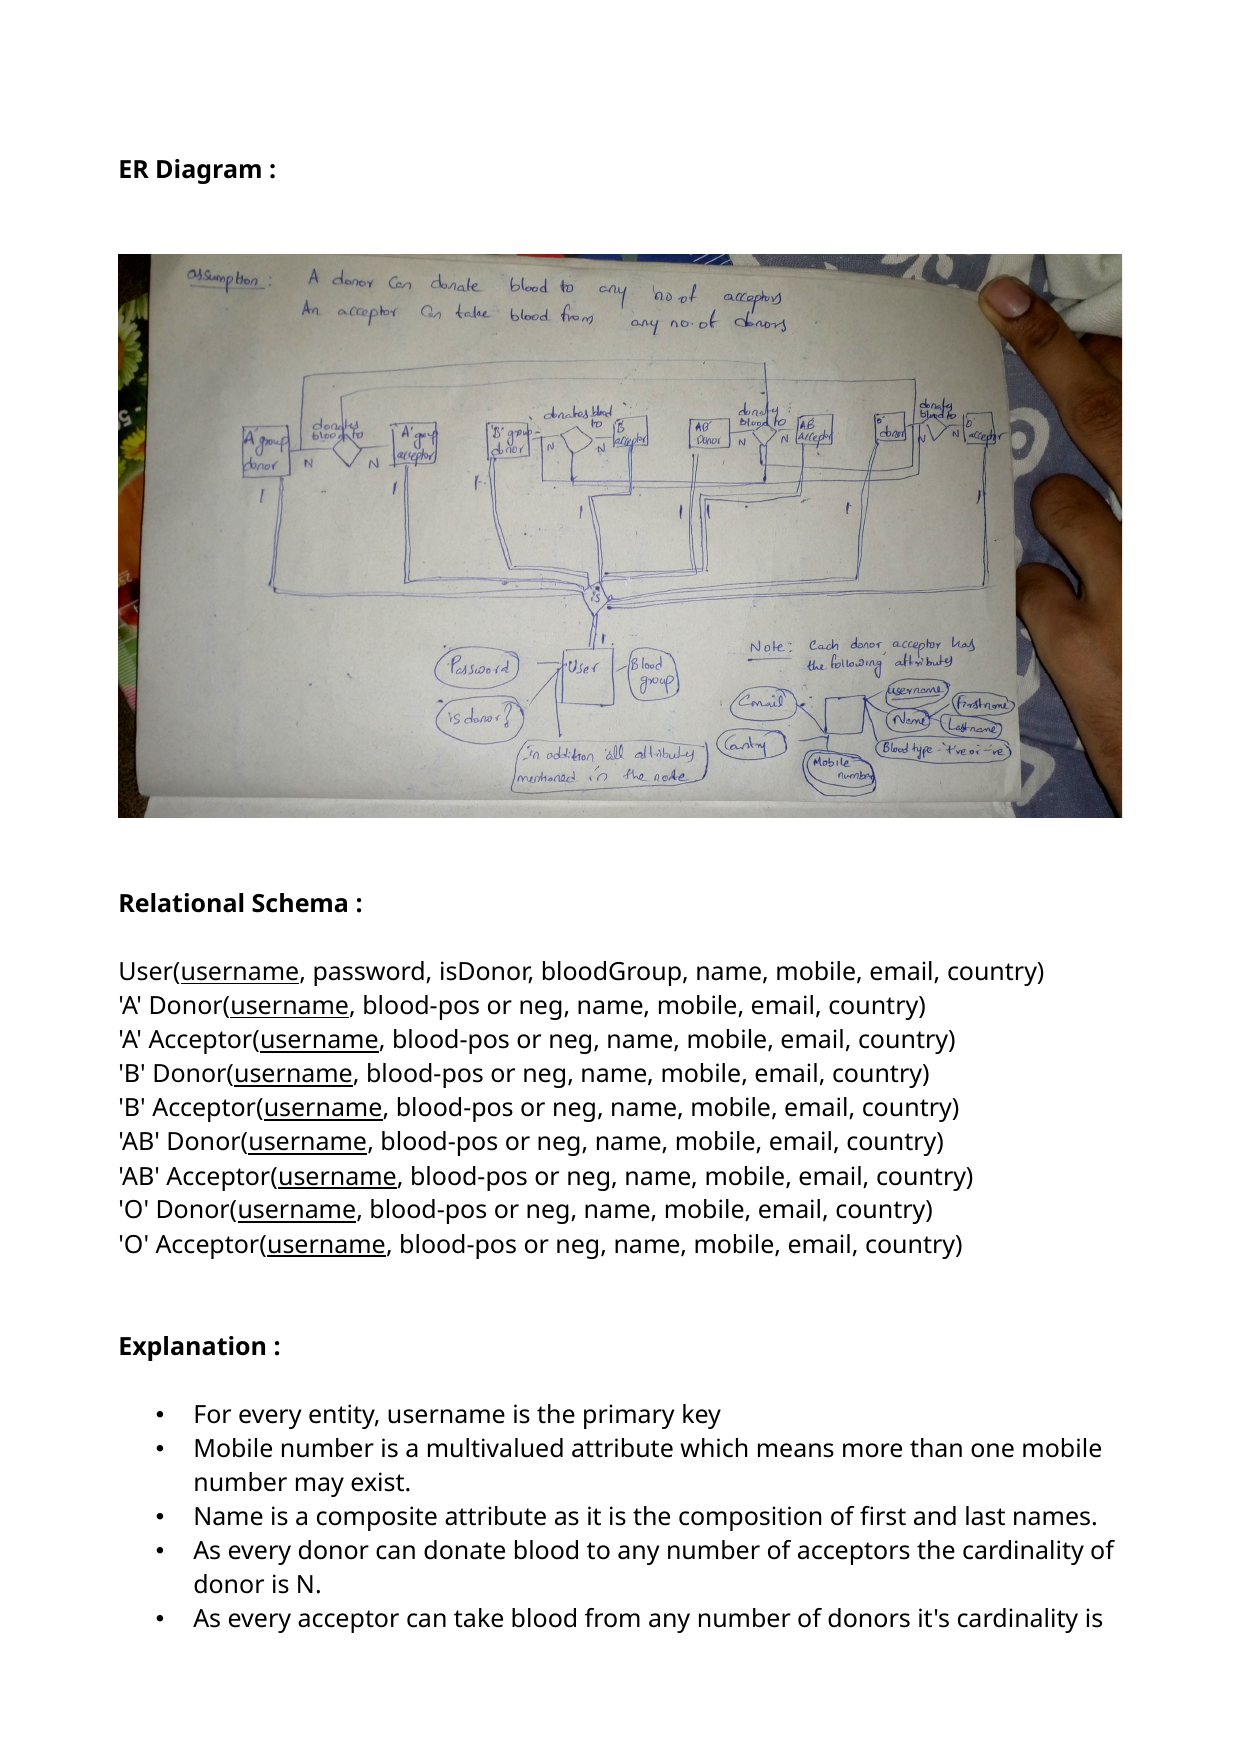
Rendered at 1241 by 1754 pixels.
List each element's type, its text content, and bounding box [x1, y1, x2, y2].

text 'A' Acceptor(username, blood-pos or neg, name, mobile, email, country) [118, 1022, 1122, 1056]
picture [118, 254, 1123, 818]
list Name is a composite attribute as it is the composition of first and last names. [156, 1499, 1122, 1533]
text 'O' Donor(username, blood-pos or neg, name, mobile, email, country) [118, 1192, 1122, 1226]
text 'O' Acceptor(username, blood-pos or neg, name, mobile, email, country) [118, 1226, 1122, 1260]
list As every donor can donate blood to any number of acceptors the cardinality of donor is N. [156, 1533, 1122, 1601]
list For every entity, username is the primary key [156, 1397, 1122, 1431]
text 'AB' Donor(username, blood-pos or neg, name, mobile, email, country) [118, 1124, 1122, 1158]
text 'B' Donor(username, blood-pos or neg, name, mobile, email, country) [118, 1056, 1122, 1090]
text 'A' Donor(username, blood-pos or neg, name, mobile, email, country) [118, 988, 1122, 1022]
text Relational Schema : [118, 886, 1122, 920]
list Mobile number is a multivalued attribute which means more than one mobile number may exist. [156, 1431, 1122, 1499]
list As every acceptor can take blood from any number of donors it's cardinality is N [156, 1601, 1122, 1635]
text Explanation : [118, 1328, 1122, 1362]
text User(username, password, isDonor, bloodGroup, name, mobile, email, country) [118, 954, 1122, 988]
text 'AB' Acceptor(username, blood-pos or neg, name, mobile, email, country) [118, 1158, 1122, 1192]
text 'B' Acceptor(username, blood-pos or neg, name, mobile, email, country) [118, 1090, 1122, 1124]
text ER Diagram : [118, 152, 1122, 186]
